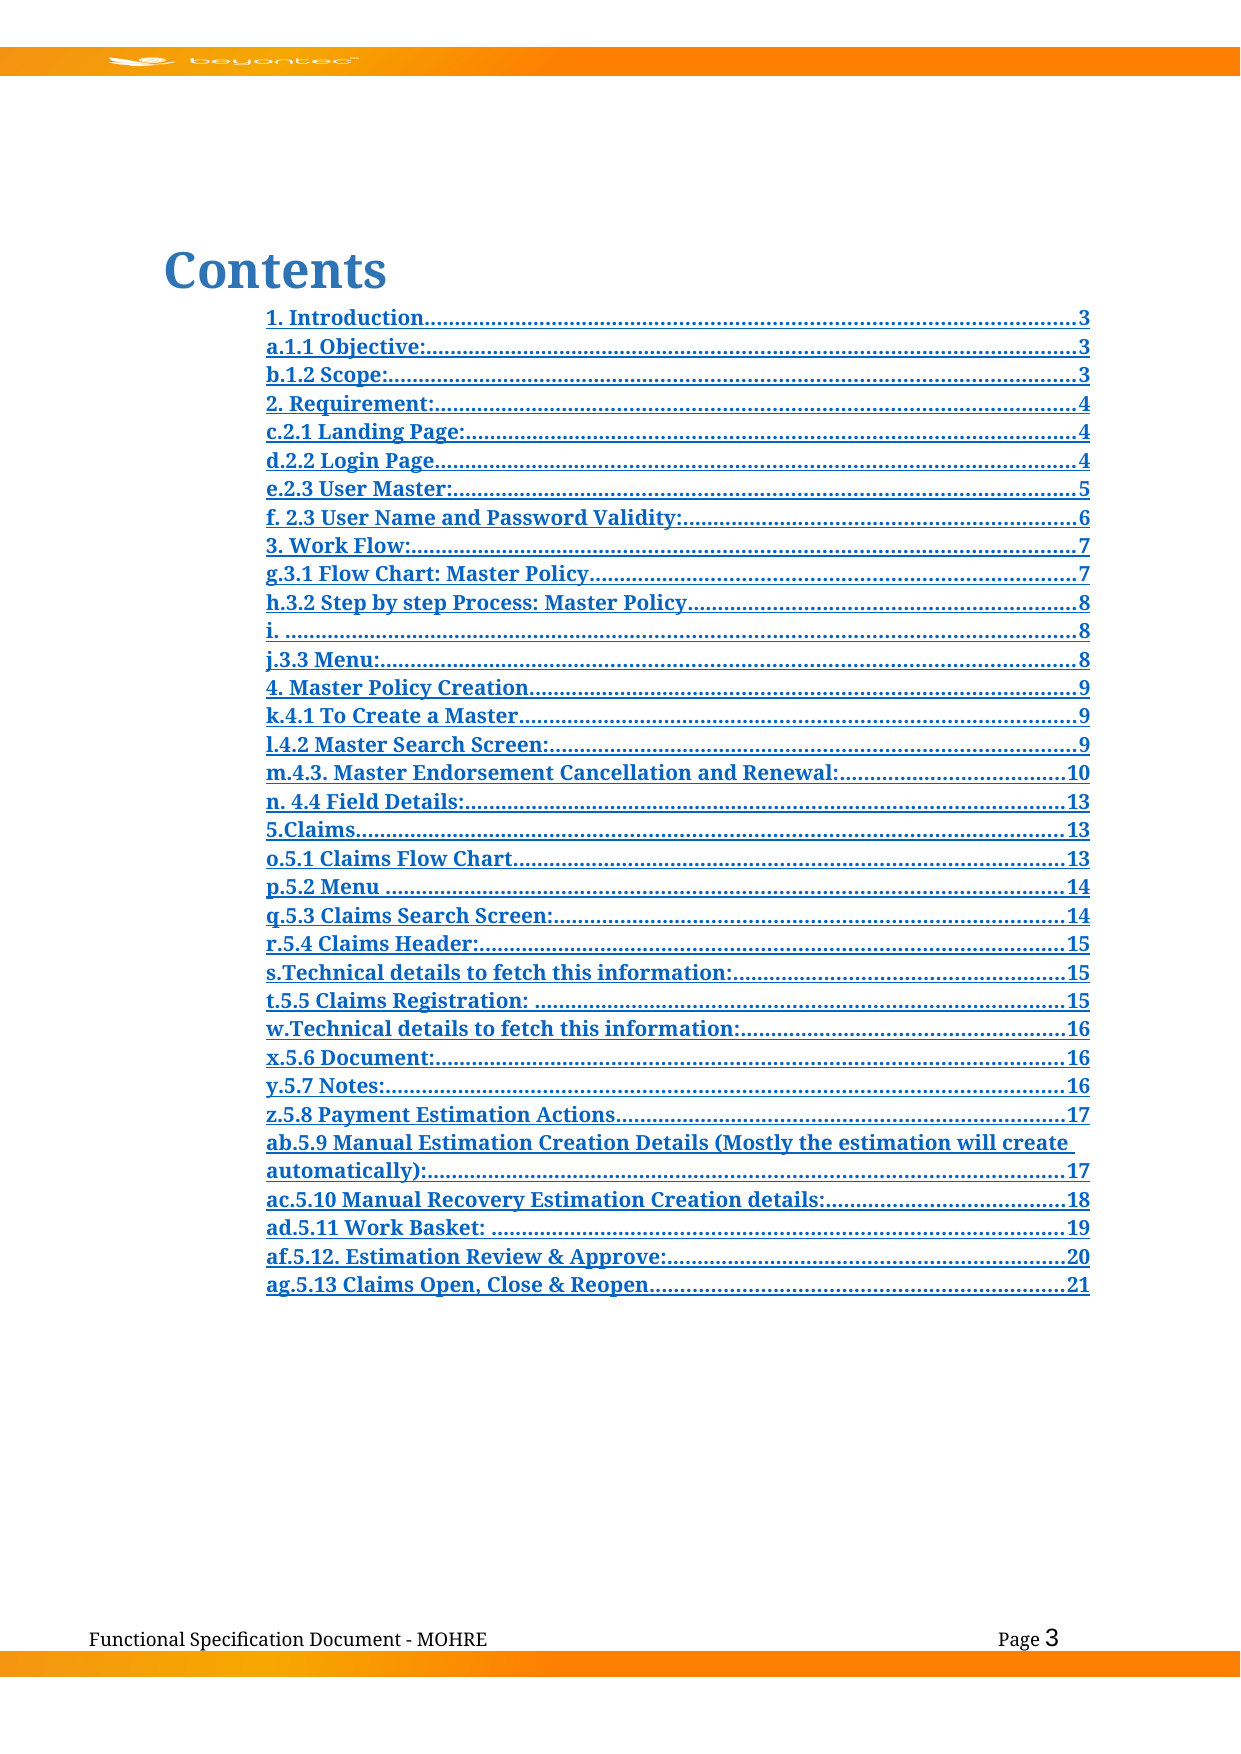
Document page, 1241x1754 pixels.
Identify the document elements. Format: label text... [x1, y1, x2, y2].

text j.3.3 Menu: 8 [266, 645, 1090, 669]
text e.2.3 User Master: 5 [266, 474, 1090, 498]
text h.3.2 Step by step Process: Master Policy 8 [266, 588, 1090, 612]
text y.5.7 Notes: 16 [266, 1071, 1090, 1096]
picture [0, 47, 1241, 76]
text l.4.2 Master Search Screen: 9 [266, 730, 1090, 754]
text m.4.3. Master Endorsement Cancellation and Renewal: 10 [266, 758, 1090, 783]
text i. 8 [266, 616, 1090, 641]
text f. 2.3 User Name and Password Validity: 6 [266, 503, 1090, 527]
text a.1.1 Objective: 3 [266, 332, 1090, 356]
text af.5.12. Estimation Review & Approve: 20 [266, 1242, 1090, 1266]
text q.5.3 Claims Search Screen: 14 [266, 901, 1090, 925]
text 5.Claims 13 [266, 815, 1090, 839]
text 3. Work Flow: 7 [266, 531, 1090, 555]
text ab.5.9 Manual Estimation Creation Details (Mostly the estimation will create automatically): 17 [266, 1128, 1090, 1181]
text s.Technical details to fetch this information: 15 [266, 958, 1090, 982]
text 4. Master Policy Creation 9 [266, 673, 1090, 697]
text Contents [89, 235, 1090, 303]
text d.2.2 Login Page 4 [266, 446, 1090, 470]
text 1. Introduction 3 [266, 303, 1090, 328]
text g.3.1 Flow Chart: Master Policy 7 [266, 559, 1090, 584]
text o.5.1 Claims Flow Chart 13 [266, 844, 1090, 868]
text z.5.8 Payment Estimation Actions 17 [266, 1100, 1090, 1124]
text k.4.1 To Create a Master 9 [266, 702, 1090, 726]
text 2. Requirement: 4 [266, 389, 1090, 413]
text ad.5.11 Work Basket: 19 [266, 1213, 1090, 1238]
text ag.5.13 Claims Open, Close & Reopen 21 [266, 1270, 1090, 1294]
text n. 4.4 Field Details: 13 [266, 787, 1090, 811]
text b.1.2 Scope: 3 [266, 360, 1090, 384]
text x.5.6 Document: 16 [266, 1043, 1090, 1067]
text ac.5.10 Manual Recovery Estimation Creation details: 18 [266, 1185, 1090, 1209]
text t.5.5 Claims Registration: 15 [266, 986, 1090, 1010]
text w.Technical details to fetch this information: 16 [266, 1014, 1090, 1039]
text p.5.2 Menu 14 [266, 872, 1090, 896]
text c.2.1 Landing Page: 4 [266, 417, 1090, 441]
text r.5.4 Claims Header: 15 [266, 929, 1090, 953]
